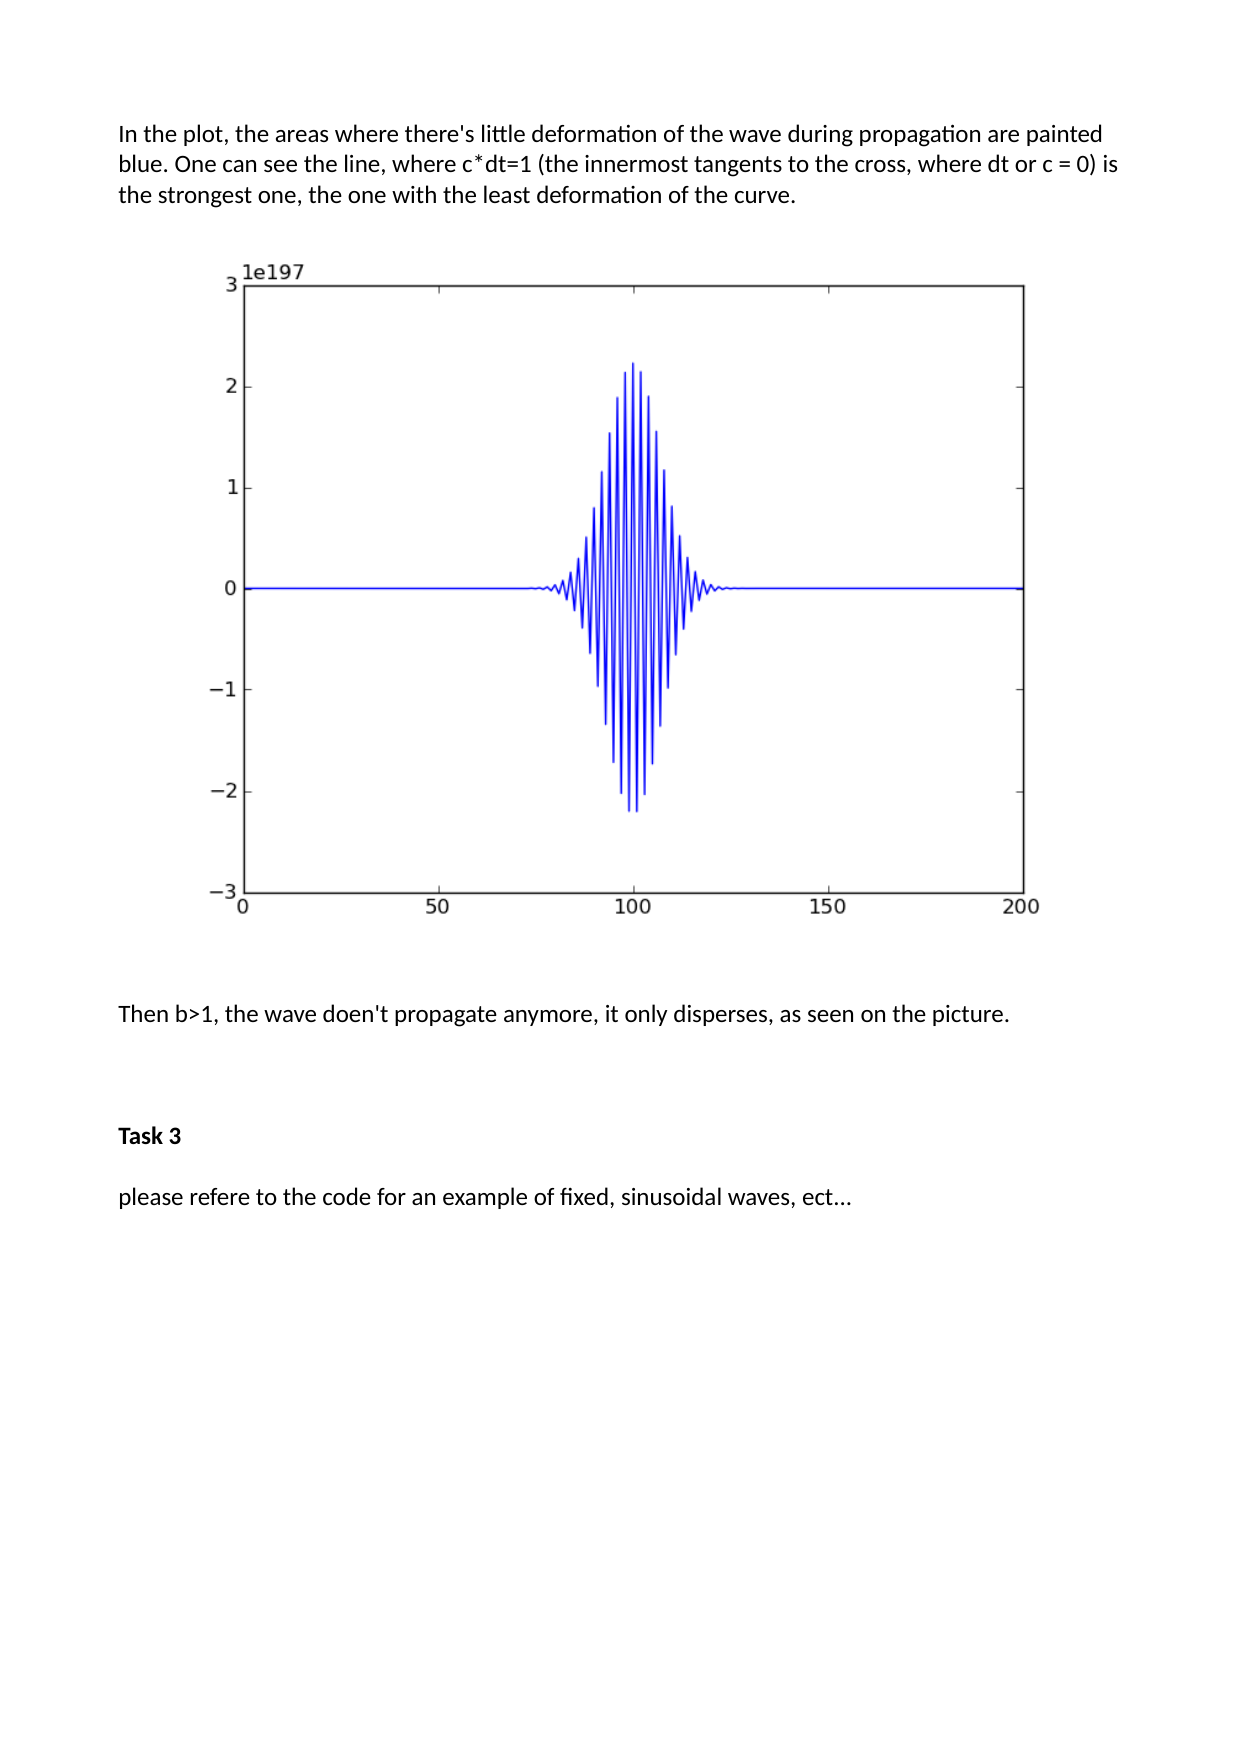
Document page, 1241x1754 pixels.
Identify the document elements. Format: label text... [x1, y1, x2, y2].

text please refere to the code for an example of fixed, sinusoidal waves, ect... [118, 1181, 1122, 1211]
text Then b>1, the wave doen't propagate anymore, it only disperses, as seen on the picture. [118, 998, 1122, 1028]
text In the plot, the areas where there's little deformation of the wave during propagation are painted blue. One can see the line, where c*dt=1 (the innermost tangents to the cross, where dt or c = 0) is the strongest one, the one with the least deformation of the curve. [118, 118, 1122, 209]
picture [118, 209, 1123, 968]
text Task 3 [118, 1120, 1122, 1150]
